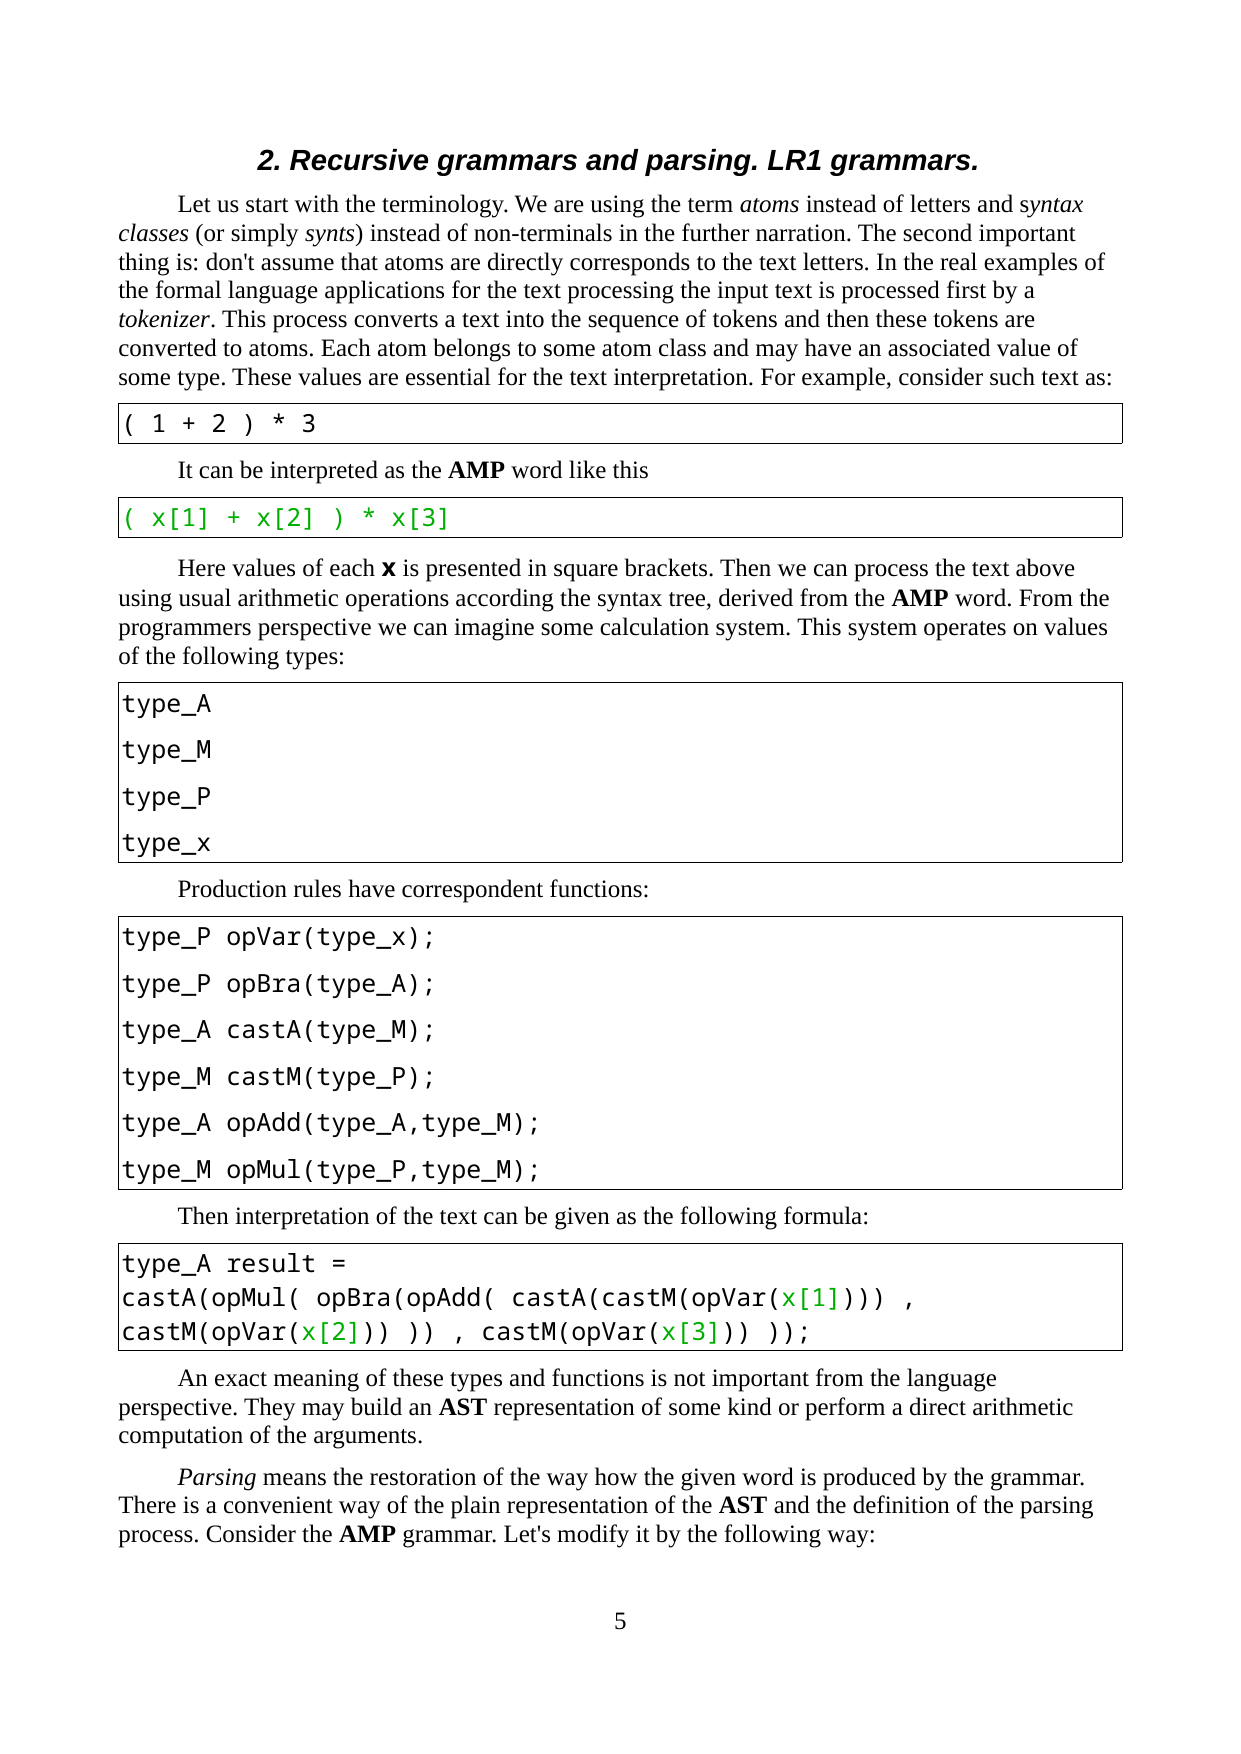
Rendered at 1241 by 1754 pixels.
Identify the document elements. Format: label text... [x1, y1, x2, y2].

text It can be interpreted as the AMP word like this [118, 456, 1122, 484]
text type_A castA(type_M); [119, 1009, 1122, 1046]
text Let us start with the terminology. We are using the term atoms instead of letters and syntax classes (or simply synts) instead of non-terminals in the further narration. The second important thing is: don't assume that atoms are directly corresponds to the text letters. In the real examples of the formal language applications for the text processing the input text is processed first by a tokenizer. This process converts a text into the sequence of tokens and then these tokens are converted to atoms. Each atom belongs to some atom class and may have an associated value of some type. These values are essential for the text interpretation. For example, consider such text as: [118, 189, 1122, 390]
text type_x [119, 822, 1122, 862]
text type_A opAdd(type_A,type_M); [119, 1102, 1122, 1139]
text ( 1 + 2 ) * 3 [119, 404, 1122, 443]
text An exact meaning of these types and functions is not important from the language perspective. They may build an AST representation of some kind or perform a direct arithmetic computation of the arguments. [118, 1363, 1122, 1449]
text type_M castM(type_P); [119, 1055, 1122, 1092]
subtitle 2. Recursive grammars and parsing. LR1 grammars. [118, 143, 1122, 177]
text Production rules have correspondent functions: [118, 874, 1122, 903]
text Then interpretation of the text can be given as the following formula: [118, 1201, 1122, 1230]
text type_P opBra(type_A); [119, 962, 1122, 999]
text type_P [119, 775, 1122, 812]
text type_A result = castA(opMul( opBra(opAdd( castA(castM(opVar(x[1]))) , castM(opVar(x[2])) )) , castM(opVar(x[3])) )); [119, 1244, 1122, 1350]
text ( x[1] + x[2] ) * x[3] [119, 498, 1122, 537]
text Here values of each x is presented in square brackets. Then we can process the text above using usual arithmetic operations according the syntax tree, derived from the AMP word. From the programmers perspective we can imagine some calculation system. This system operates on values of the following types: [118, 549, 1122, 670]
text type_M [119, 729, 1122, 766]
text type_M opMul(type_P,type_M); [119, 1148, 1122, 1189]
text type_A [119, 683, 1122, 719]
text Parsing means the restoration of the way how the given word is produced by the grammar. There is a convenient way of the plain representation of the AST and the definition of the parsing process. Consider the AMP grammar. Let's modify it by the following way: [118, 1462, 1122, 1548]
text type_P opVar(type_x); [119, 917, 1122, 953]
